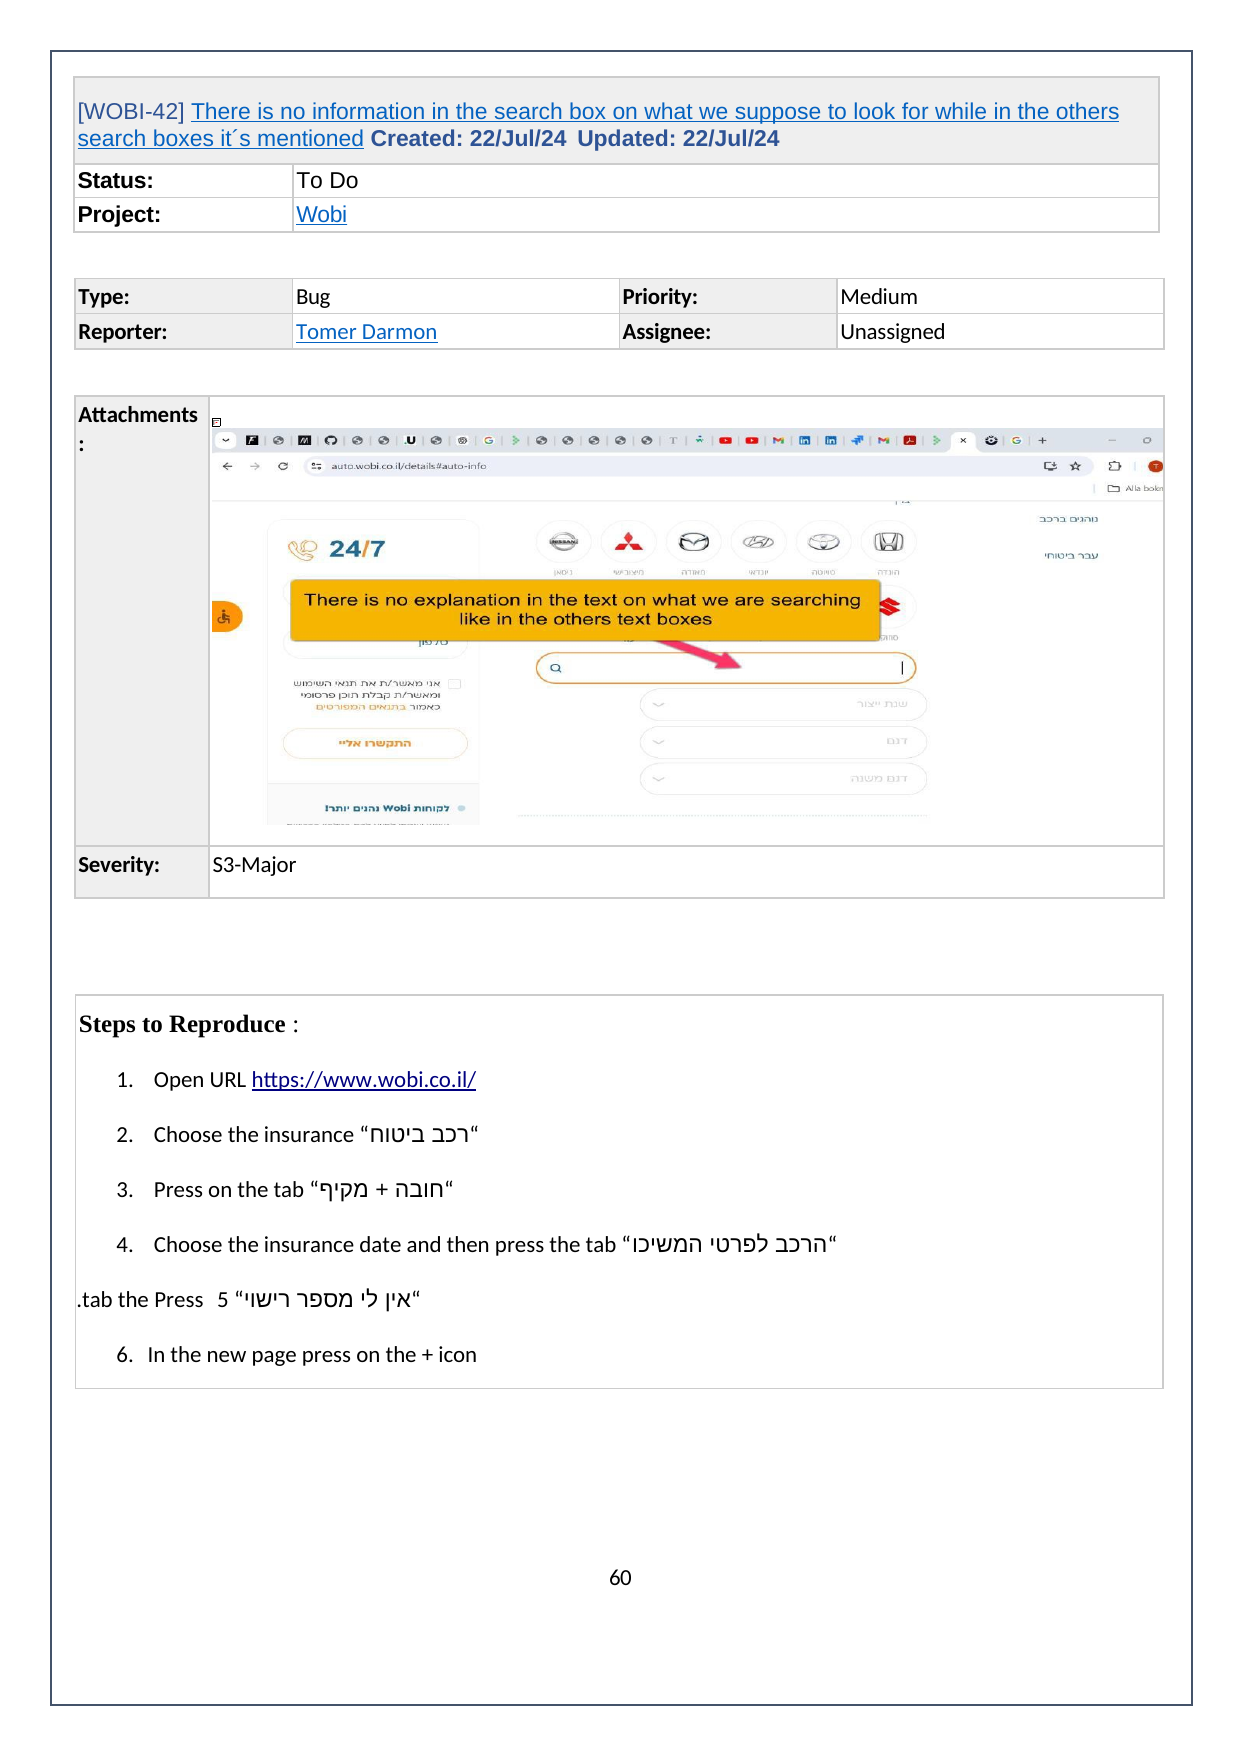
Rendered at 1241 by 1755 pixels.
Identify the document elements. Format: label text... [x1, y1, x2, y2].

table_cell S3-Major [210, 847, 1163, 897]
list Choose the insurance “רכב ביטוח“ [116, 1120, 1162, 1148]
table_cell Assignee: [620, 314, 836, 348]
table_header [210, 397, 1163, 845]
table_header Type: [76, 279, 292, 313]
text Description [82, 946, 199, 974]
table_header Medium [838, 279, 1163, 313]
list Choose the insurance date and then press the tab “הרכב לפרטי המשיכו“ [116, 1230, 1162, 1258]
table_header [WOBI-42] There is no information in the search box on what we suppose to look for while in the others search boxes it´s mentioned Created: 22/Jul/24 Updated: 22/Jul/24 [75, 78, 1158, 163]
table_cell Reporter: [76, 314, 292, 348]
list Press on the tab “חובה + מקיף“ [116, 1175, 1162, 1203]
text 6. In the new page press on the + icon [116, 1341, 1162, 1369]
table_header Priority: [620, 279, 836, 313]
table_cell Unassigned [838, 314, 1163, 348]
table_cell Wobi [294, 198, 1158, 231]
list Open URL https://www.wobi.co.il/ [116, 1065, 1162, 1093]
text 60 [74, 1563, 1167, 1592]
text “אין לי מספר רישוי“ tab the Press 5. [76, 1285, 454, 1313]
table_cell Severity: [76, 847, 208, 897]
text Steps to Reproduce : [79, 1009, 1162, 1038]
table_cell To Do [294, 165, 1158, 196]
table_header Bug [293, 279, 619, 313]
table_cell Project: [75, 198, 292, 231]
table_header Attachments : [76, 397, 208, 845]
table_cell Status: [75, 165, 292, 196]
table_cell Tomer Darmon [293, 314, 619, 348]
